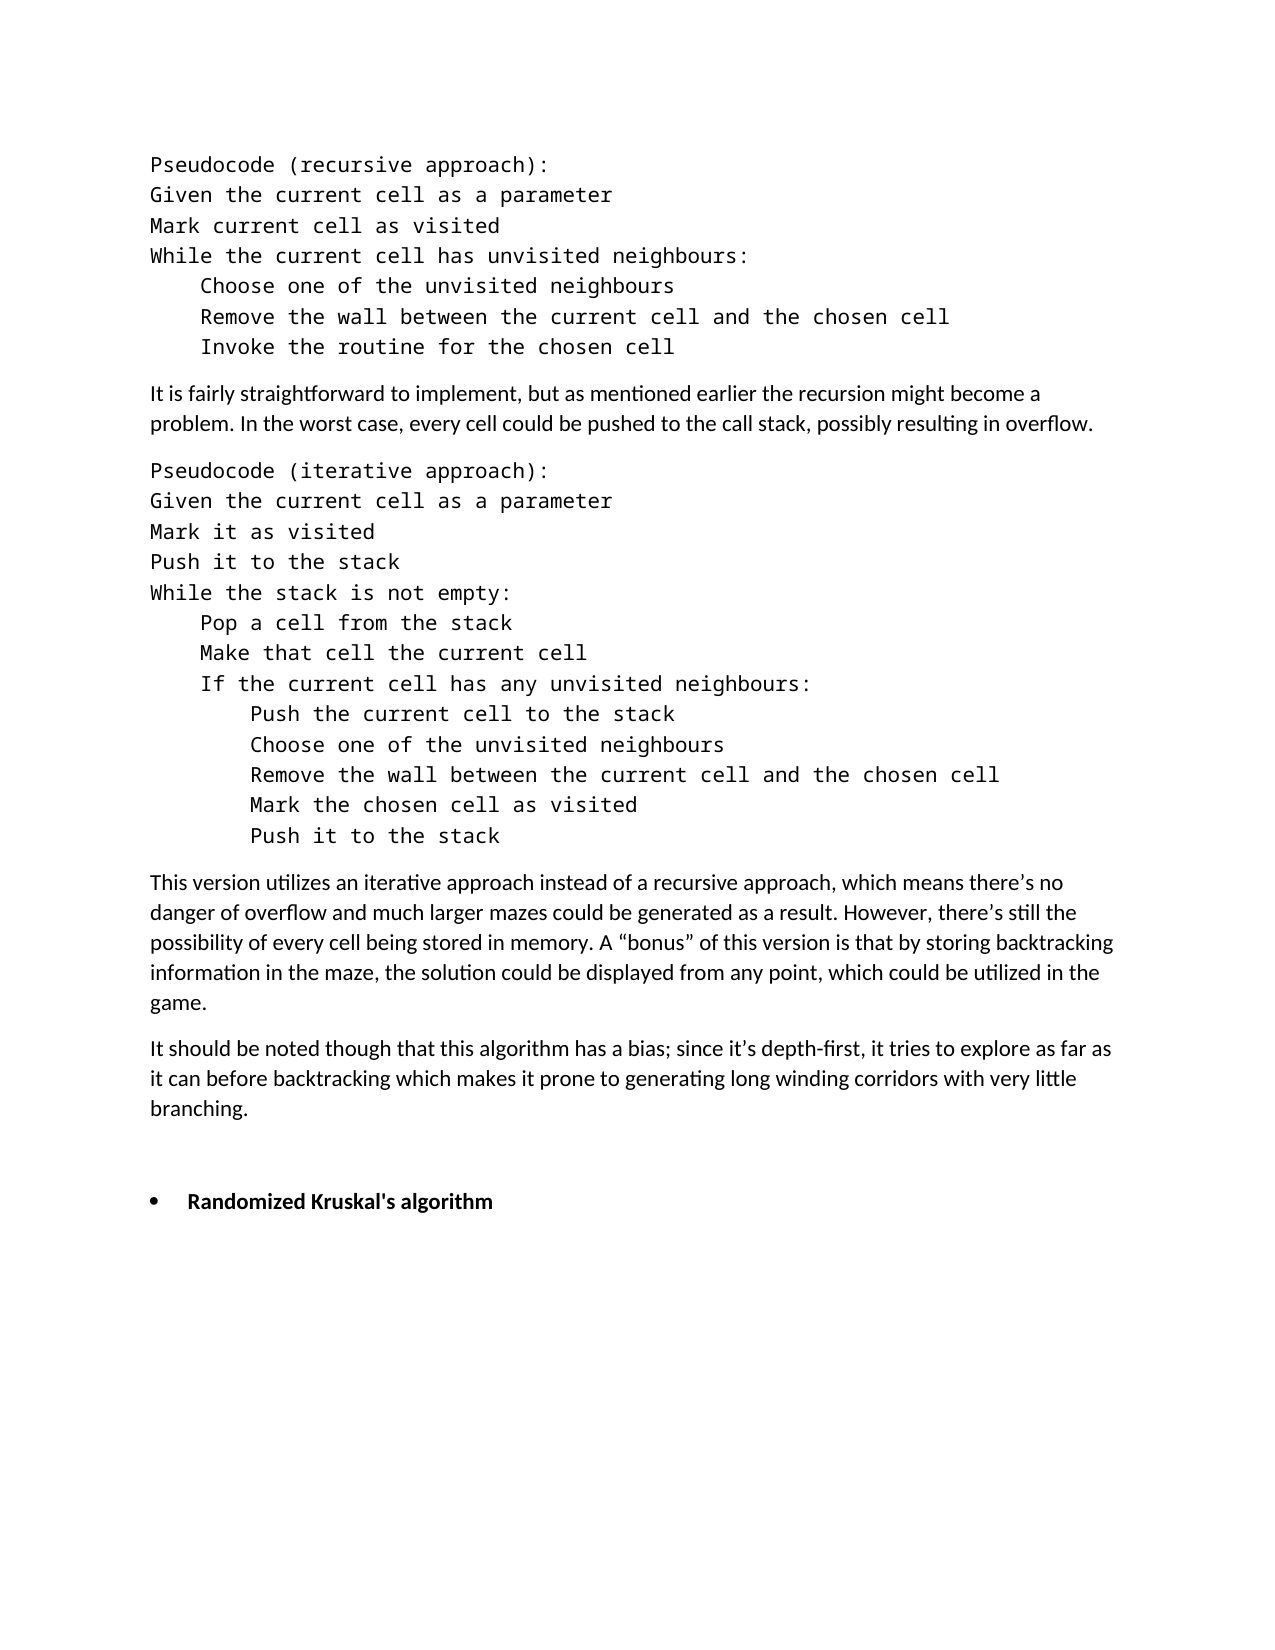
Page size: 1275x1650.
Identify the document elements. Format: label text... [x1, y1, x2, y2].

text It should be noted though that this algorithm has a bias; since it’s depth-first, it tries to explore as far as it can before backtracking which makes it prone to generating long winding corridors with very little branching. [150, 1034, 1125, 1122]
text Pseudocode (iterative approach): Given the current cell as a parameter Mark it as visited Push it to the stack While the stack is not empty: Pop a cell from the stack Make that cell the current cell If the current cell has any unvisited neighbours: Push the current cell to the stack Choose one of the unvisited neighbours Remove the wall between the current cell and the chosen cell Mark the chosen cell as visited Push it to the stack [150, 456, 1125, 849]
text This version utilizes an iterative approach instead of a recursive approach, which means there’s no danger of overflow and much larger mazes could be generated as a result. However, there’s still the possibility of every cell being stored in memory. A “bonus” of this version is that by storing backtracking information in the maze, the solution could be displayed from any point, which could be utilized in the game. [150, 868, 1125, 1016]
list Randomized Kruskal's algorithm [150, 1187, 1125, 1215]
text Pseudocode (recursive approach): Given the current cell as a parameter Mark current cell as visited While the current cell has unvisited neighbours: Choose one of the unvisited neighbours Remove the wall between the current cell and the chosen cell Invoke the routine for the chosen cell [150, 150, 1125, 361]
text It is fairly straightforward to implement, but as mentioned earlier the recursion might become a problem. In the worst case, every cell could be pushed to the call stack, possibly resulting in overflow. [150, 379, 1125, 437]
